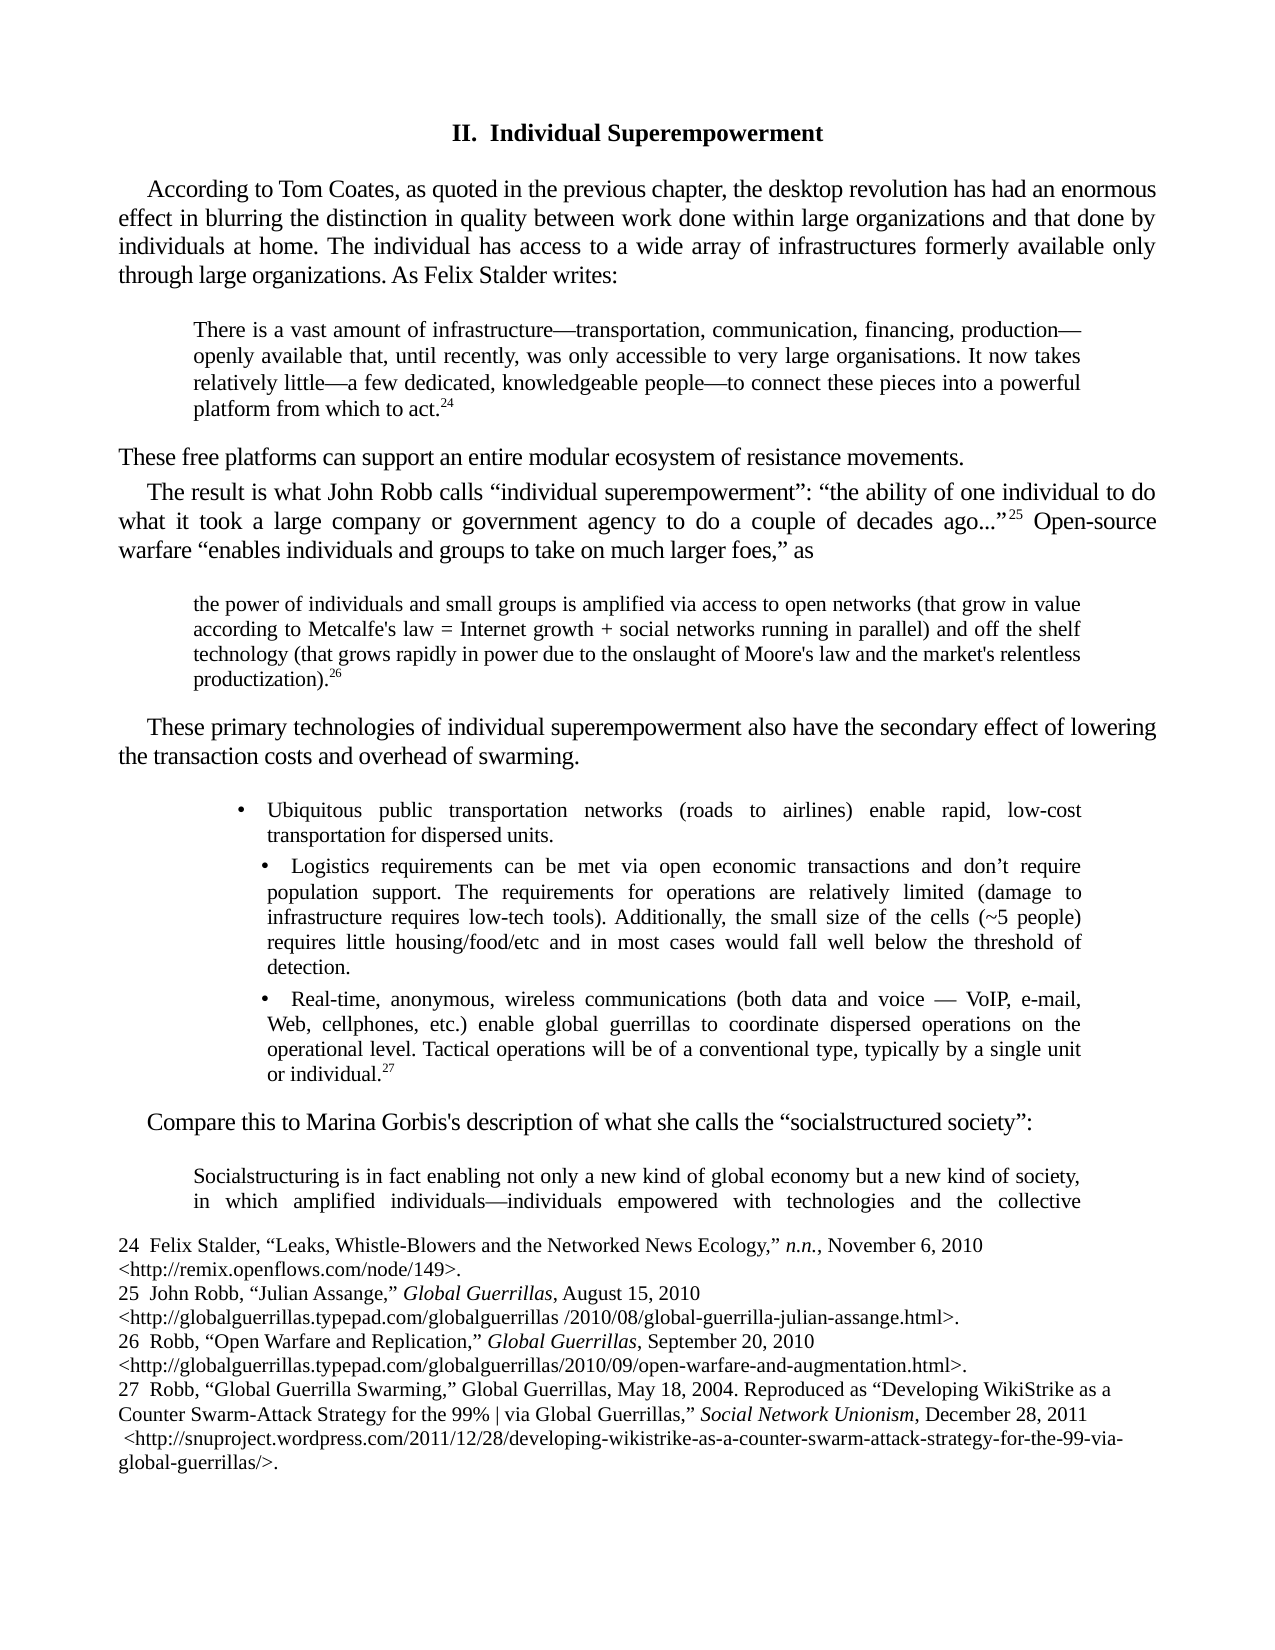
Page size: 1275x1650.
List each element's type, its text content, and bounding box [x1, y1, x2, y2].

text The result is what John Robb calls “individual superempowerment”: “the ability of one individual to do what it took a large company or government agency to do a couple of decades ago...” Open-source warfare “enables individuals and groups to take on much larger foes,” as [118, 477, 1157, 563]
text John Robb, “Julian Assange,” Global Guerrillas, August 15, 2010 <http://globalguerrillas.typepad.com/globalguerrillas /2010/08/global-guerrilla-julian-assange.html>. [118, 1281, 1157, 1329]
text According to Tom Coates, as quoted in the previous chapter, the desktop revolution has had an enormous effect in blurring the distinction in quality between work done within large organizations and that done by individuals at home. The individual has access to a wide array of infrastructures formerly available only through large organizations. As Felix Stalder writes: [118, 174, 1157, 289]
text Robb, “Open Warfare and Replication,” Global Guerrillas, September 20, 2010 <http://globalguerrillas.typepad.com/globalguerrillas/2010/09/open-warfare-and-augmentation.html>. [118, 1329, 1157, 1377]
list Ubiquitous public transportation networks (roads to airlines) enable rapid, low-cost transportation for dispersed units. [237, 797, 1082, 847]
text the power of individuals and small groups is amplified via access to open networks (that grow in value according to Metcalfe's law = Internet growth + social networks running in parallel) and off the shelf technology (that grows rapidly in power due to the onslaught of Moore's law and the market's relentless productization). [193, 591, 1082, 691]
text Socialstructuring is in fact enabling not only a new kind of global economy but a new kind of society, in which amplified individuals—individuals empowered with technologies and the collective [193, 1163, 1082, 1214]
text Compare this to Marina Gorbis's description of what she calls the “socialstructured society”: [118, 1107, 1157, 1136]
text These primary technologies of individual superempowerment also have the secondary effect of lowering the transaction costs and overhead of swarming. [118, 712, 1157, 770]
list <http://snuproject.wordpress.com/2011/12/28/developing-wikistrike-as-a-counter-swarm-attack-strategy-for-the-99-via-global-guerrillas/>. [118, 1426, 1157, 1474]
text There is a vast amount of infrastructure—transportation, communication, financing, production—openly available that, until recently, was only accessible to very large organisations. It now takes relatively little—a few dedicated, knowledgeable people—to connect these pieces into a powerful platform from which to act. [193, 316, 1082, 421]
list Robb, “Global Guerrilla Swarming,” Global Guerrillas, May 18, 2004. Reproduced as “Developing WikiStrike as a Counter Swarm-Attack Strategy for the 99% | via Global Guerrillas,” Social Network Unionism, December 28, 2011 [118, 1377, 1157, 1426]
list Real-time, anonymous, wireless communications (both data and voice — VoIP, e-mail, Web, cellphones, etc.) enable global guerrillas to coordinate dispersed operations on the operational level. Tactical operations will be of a conventional type, typically by a single unit or individual. [237, 986, 1082, 1086]
text These free platforms can support an entire modular ecosystem of resistance movements. [118, 442, 1157, 471]
title II. Individual Superempowerment [118, 118, 1157, 147]
list Logistics requirements can be met via open economic transactions and don’t require population support. The requirements for operations are relatively limited (damage to infrastructure requires low-tech tools). Additionally, the small size of the cells (~5 people) requires little housing/food/etc and in most cases would fall well below the threshold of detection. [237, 853, 1082, 979]
text Felix Stalder, “Leaks, Whistle-Blowers and the Networked News Ecology,” n.n., November 6, 2010 <http://remix.openflows.com/node/149>. [118, 1233, 1157, 1281]
